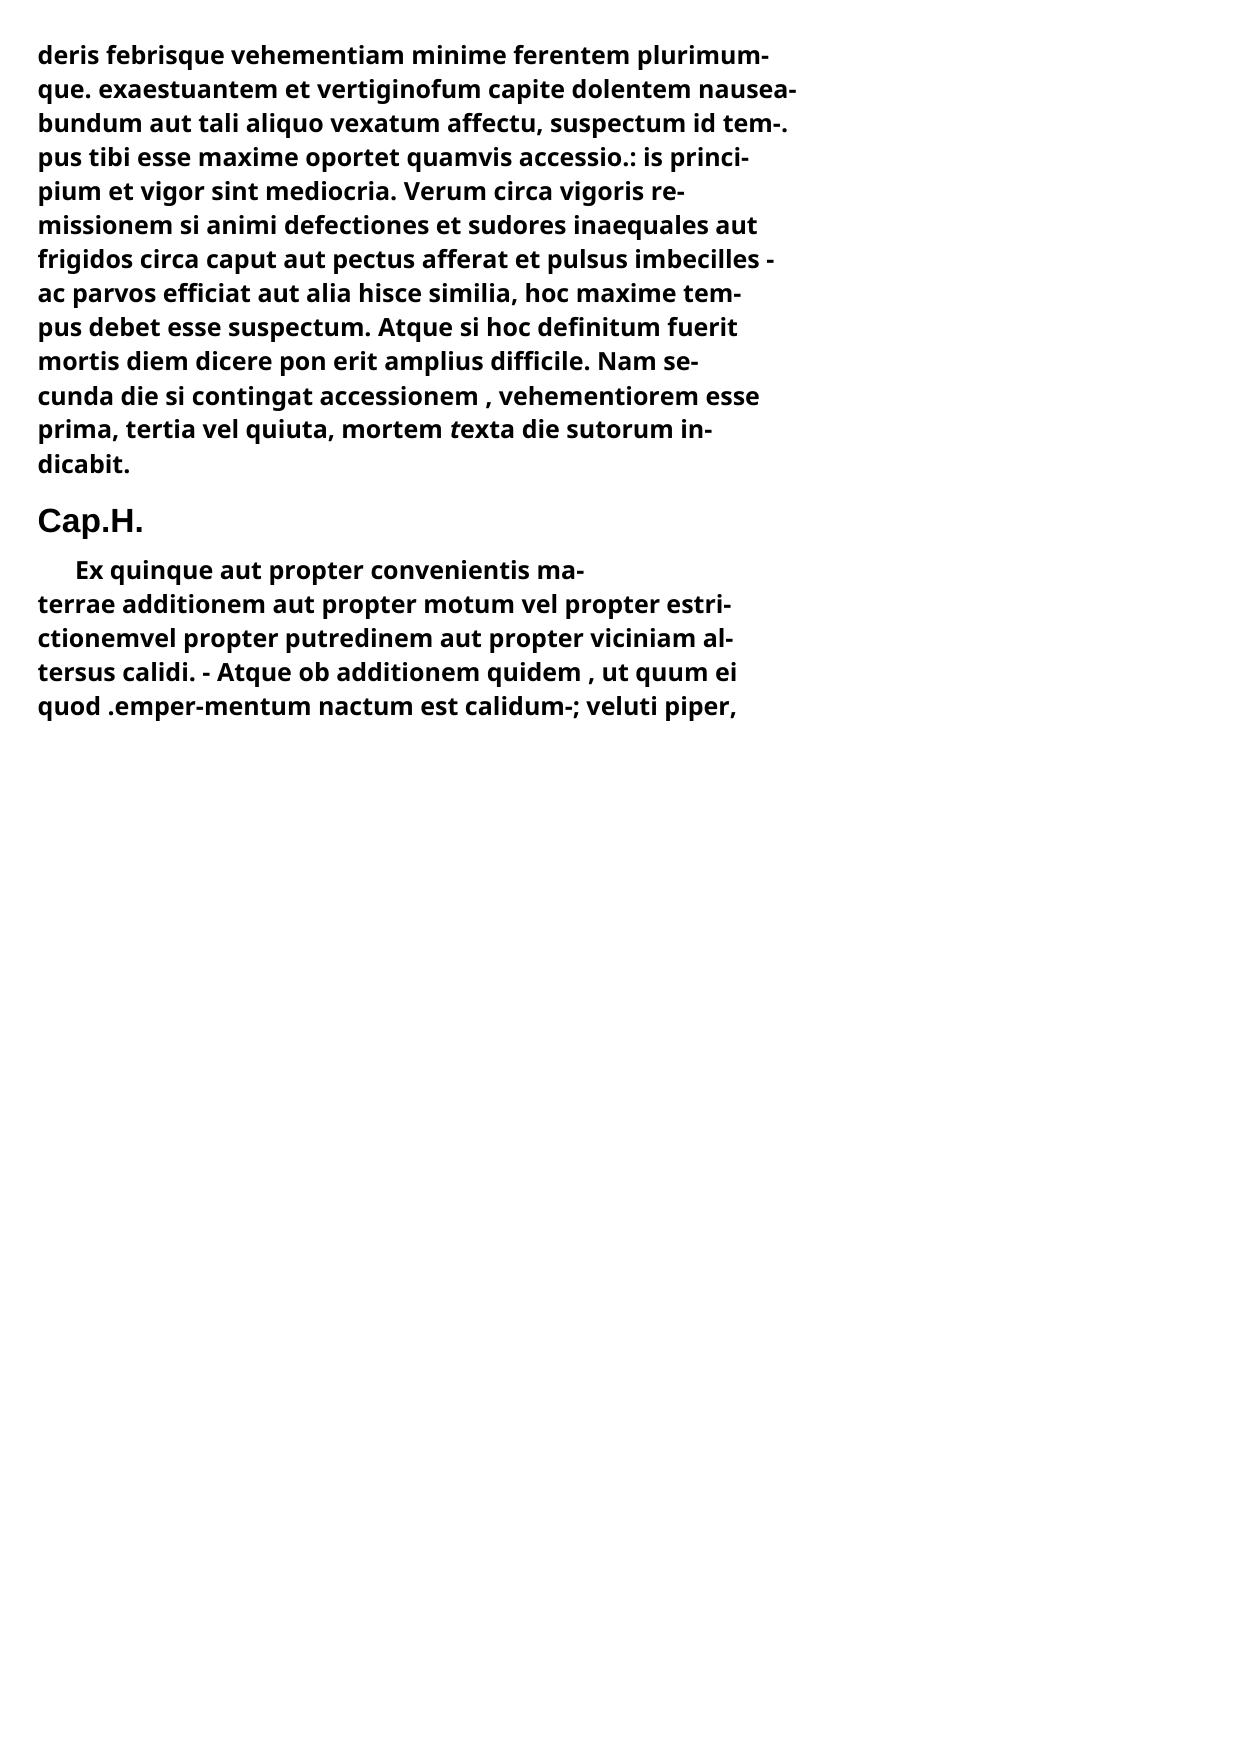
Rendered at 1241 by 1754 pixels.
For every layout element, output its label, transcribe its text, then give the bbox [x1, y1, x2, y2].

text deris febrisque vehementiam minime ferentem plurimum- que. exaestuantem et vertiginofum capite dolentem nausea- bundum aut tali aliquo vexatum affectu, suspectum id tem-. pus tibi esse maxime oportet quamvis accessio.: is princi- pium et vigor sint mediocria. Verum circa vigoris re- missionem si animi defectiones et sudores inaequales aut frigidos circa caput aut pectus afferat et pulsus imbecilles - ac parvos efficiat aut alia hisce similia, hoc maxime tem- pus debet esse suspectum. Atque si hoc definitum fuerit mortis diem dicere pon erit amplius difficile. Nam se- cunda die si contingat accessionem , vehementiorem esse prima, tertia vel quiuta, mortem texta die sutorum in- dicabit. [37, 37, 1203, 480]
subtitle Cap.H. [37, 501, 1203, 540]
text Ex quinque aut propter convenientis ma- terrae additionem aut propter motum vel propter estri- ctionemvel propter putredinem aut propter viciniam al- tersus calidi. - Atque ob additionem quidem , ut quum ei quod .emper-mentum nactum est calidum-; veluti piper, [37, 552, 1203, 723]
